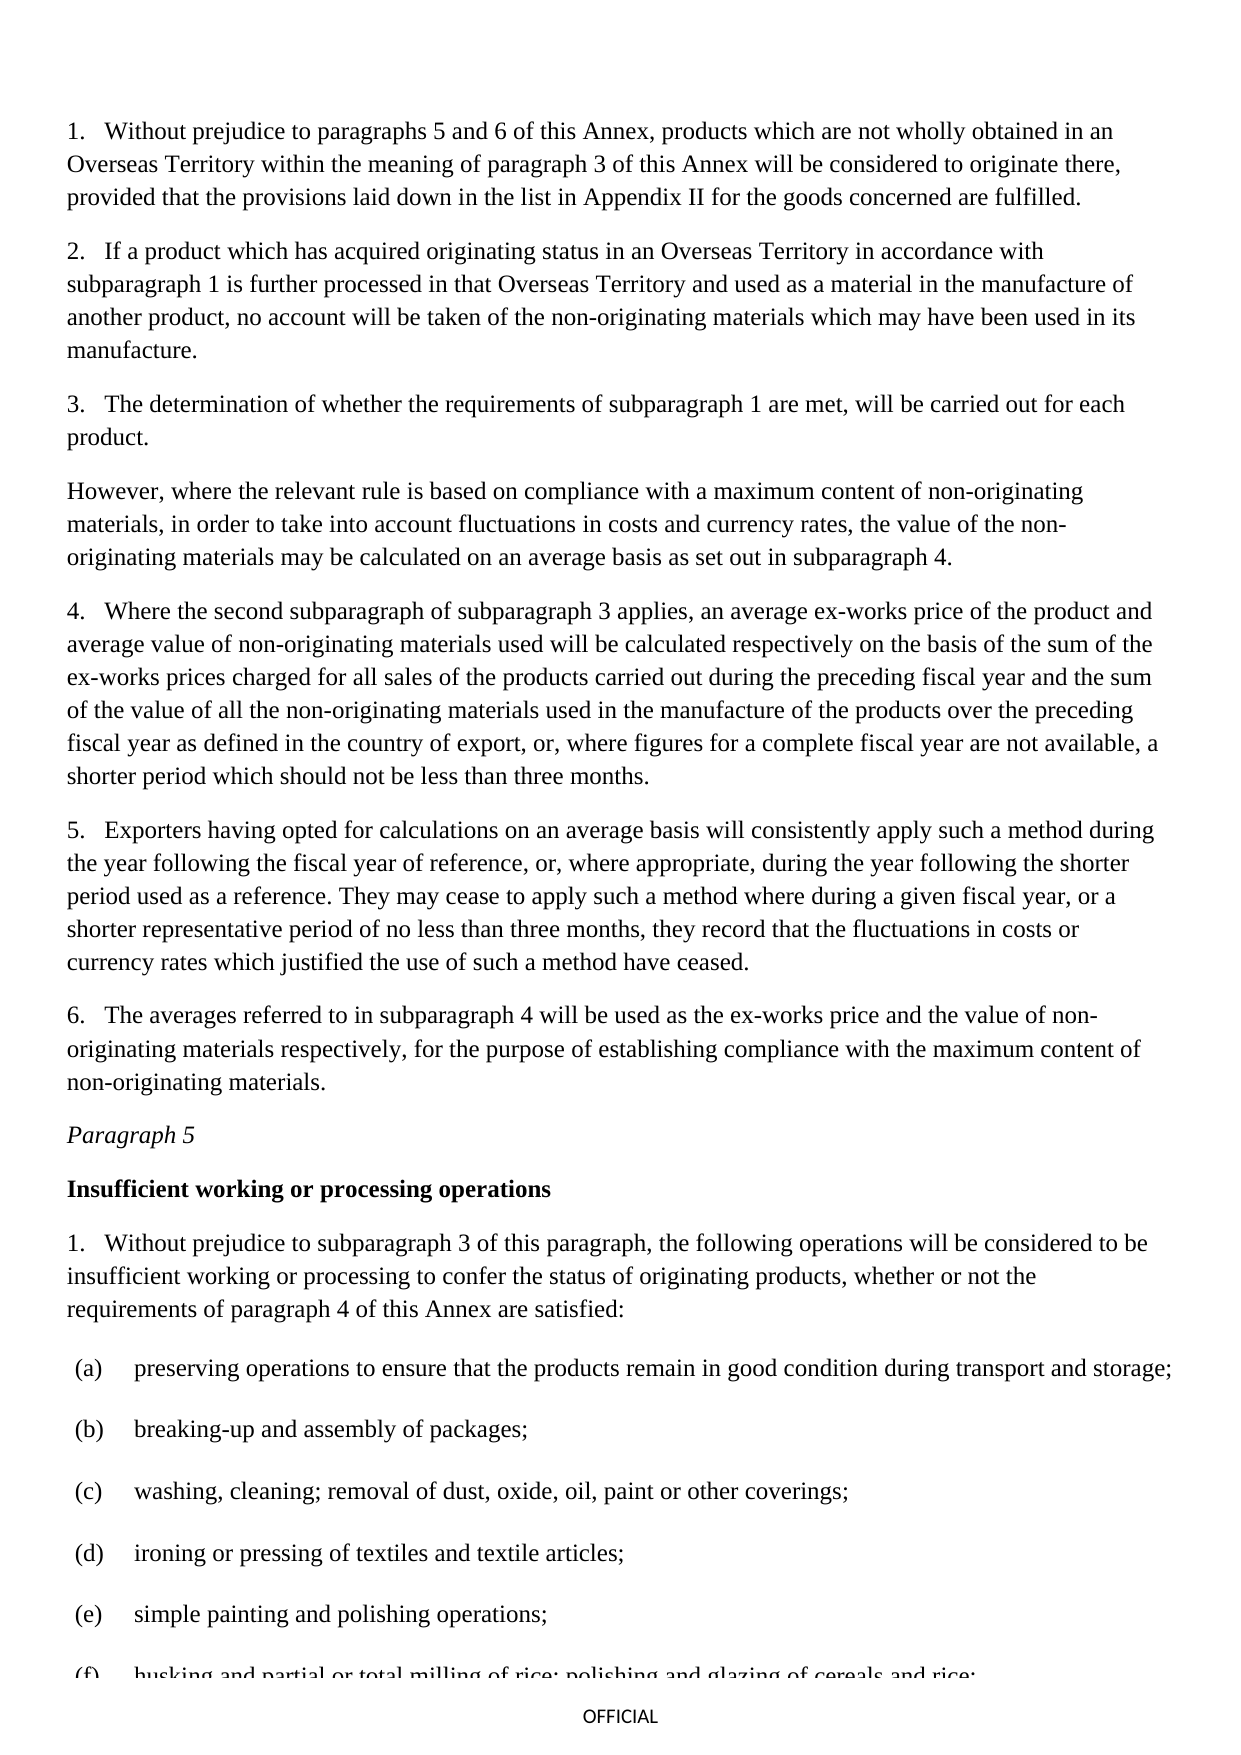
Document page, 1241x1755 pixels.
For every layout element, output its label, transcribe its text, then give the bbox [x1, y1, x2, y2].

table_cell (e) [67, 1596, 125, 1656]
table_cell (c) [67, 1473, 125, 1533]
table_header (a) [67, 1350, 125, 1410]
text Paragraph 5 [67, 1121, 1172, 1149]
table_cell simple painting and polishing operations; [127, 1596, 1182, 1656]
table_cell (b) [67, 1411, 125, 1471]
table_cell (f) [67, 1658, 125, 1678]
text 1. Without prejudice to subparagraph 3 of this paragraph, the following operations will be considered to be insufficient working or processing to confer the status of originating products, whether or not the requirements of paragraph 4 of this Annex are satisfied: [67, 1228, 1172, 1323]
text 1. Without prejudice to paragraphs 5 and 6 of this Annex, products which are not wholly obtained in an Overseas Territory within the meaning of paragraph 3 of this Annex will be considered to originate there, provided that the provisions laid down in the list in Appendix II for the goods concerned are fulfilled. [67, 116, 1172, 211]
table_cell (d) [67, 1535, 125, 1595]
text 2. If a product which has acquired originating status in an Overseas Territory in accordance with subparagraph 1 is further processed in that Overseas Territory and used as a material in the manufacture of another product, no account will be taken of the non-originating materials which may have been used in its manufacture. [67, 236, 1172, 364]
table_cell breaking-up and assembly of packages; [127, 1411, 1182, 1471]
text Insufficient working or processing operations [67, 1174, 1172, 1203]
text 5. Exporters having opted for calculations on an average basis will consistently apply such a method during the year following the fiscal year of reference, or, where appropriate, during the year following the shorter period used as a reference. They may cease to apply such a method where during a given fiscal year, or a shorter representative period of no less than three months, they record that the fluctuations in costs or currency rates which justified the use of such a method have ceased. [67, 815, 1172, 976]
text However, where the relevant rule is based on compliance with a maximum content of non-originating materials, in order to take into account fluctuations in costs and currency rates, the value of the non-originating materials may be calculated on an average basis as set out in subparagraph 4. [67, 476, 1172, 571]
table_header preserving operations to ensure that the products remain in good condition during transport and storage; [127, 1350, 1182, 1410]
text 4. Where the second subparagraph of subparagraph 3 applies, an average ex-works price of the product and average value of non-originating materials used will be calculated respectively on the basis of the sum of the ex-works prices charged for all sales of the products carried out during the preceding fiscal year and the sum of the value of all the non-originating materials used in the manufacture of the products over the preceding fiscal year as defined in the country of export, or, where figures for a complete fiscal year are not available, a shorter period which should not be less than three months. [67, 596, 1172, 789]
table_cell washing, cleaning; removal of dust, oxide, oil, paint or other coverings; [127, 1473, 1182, 1533]
table_cell husking and partial or total milling of rice; polishing and glazing of cereals and rice; [127, 1658, 1182, 1678]
table_cell ironing or pressing of textiles and textile articles; [127, 1535, 1182, 1595]
text 6. The averages referred to in subparagraph 4 will be used as the ex-works price and the value of non-originating materials respectively, for the purpose of establishing compliance with the maximum content of non-originating materials. [67, 1001, 1172, 1095]
text 3. The determination of whether the requirements of subparagraph 1 are met, will be carried out for each product. [67, 389, 1172, 451]
